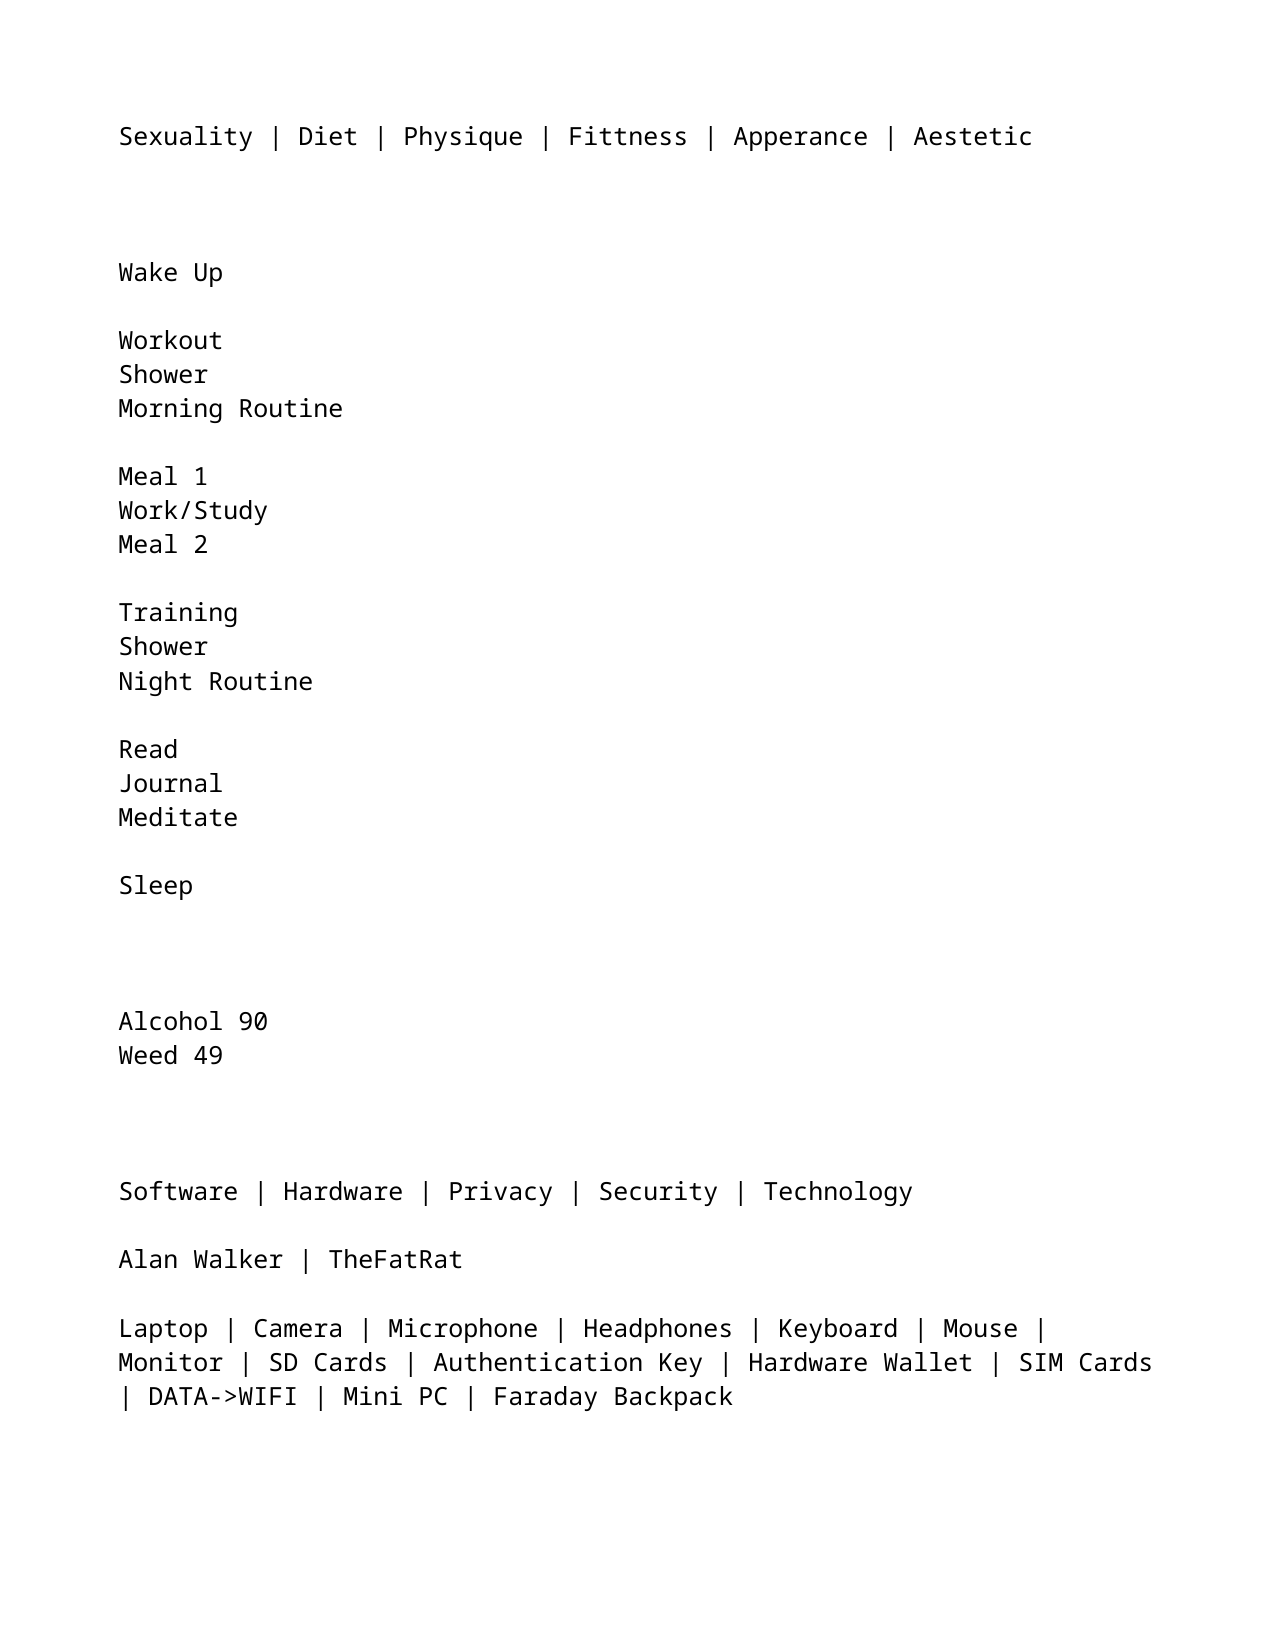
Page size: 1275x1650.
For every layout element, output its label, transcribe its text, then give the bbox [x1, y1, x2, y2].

text Wake Up [118, 254, 1157, 288]
text Shower [118, 629, 1157, 663]
text Meal 2 [118, 527, 1157, 561]
text Sleep [118, 867, 1157, 902]
text Meal 1 [118, 459, 1157, 493]
text Read [118, 731, 1157, 765]
text Night Routine [118, 663, 1157, 697]
text Sexuality | Diet | Physique | Fittness | Apperance | Aestetic [118, 118, 1157, 152]
text Shower [118, 357, 1157, 391]
text Journal [118, 765, 1157, 799]
text Workout [118, 322, 1157, 357]
text Laptop | Camera | Microphone | Headphones | Keyboard | Mouse | Monitor | SD Cards | Authentication Key | Hardware Wallet | SIM Cards | DATA->WIFI | Mini PC | Faraday Backpack [118, 1310, 1157, 1412]
text Software | Hardware | Privacy | Security | Technology [118, 1174, 1157, 1208]
text Morning Routine [118, 391, 1157, 425]
text Work/Study [118, 493, 1157, 527]
text Training [118, 595, 1157, 629]
text Weed 49 [118, 1038, 1157, 1072]
text Alcohol 90 [118, 1004, 1157, 1038]
text Meditate [118, 799, 1157, 833]
text Alan Walker | TheFatRat [118, 1242, 1157, 1276]
